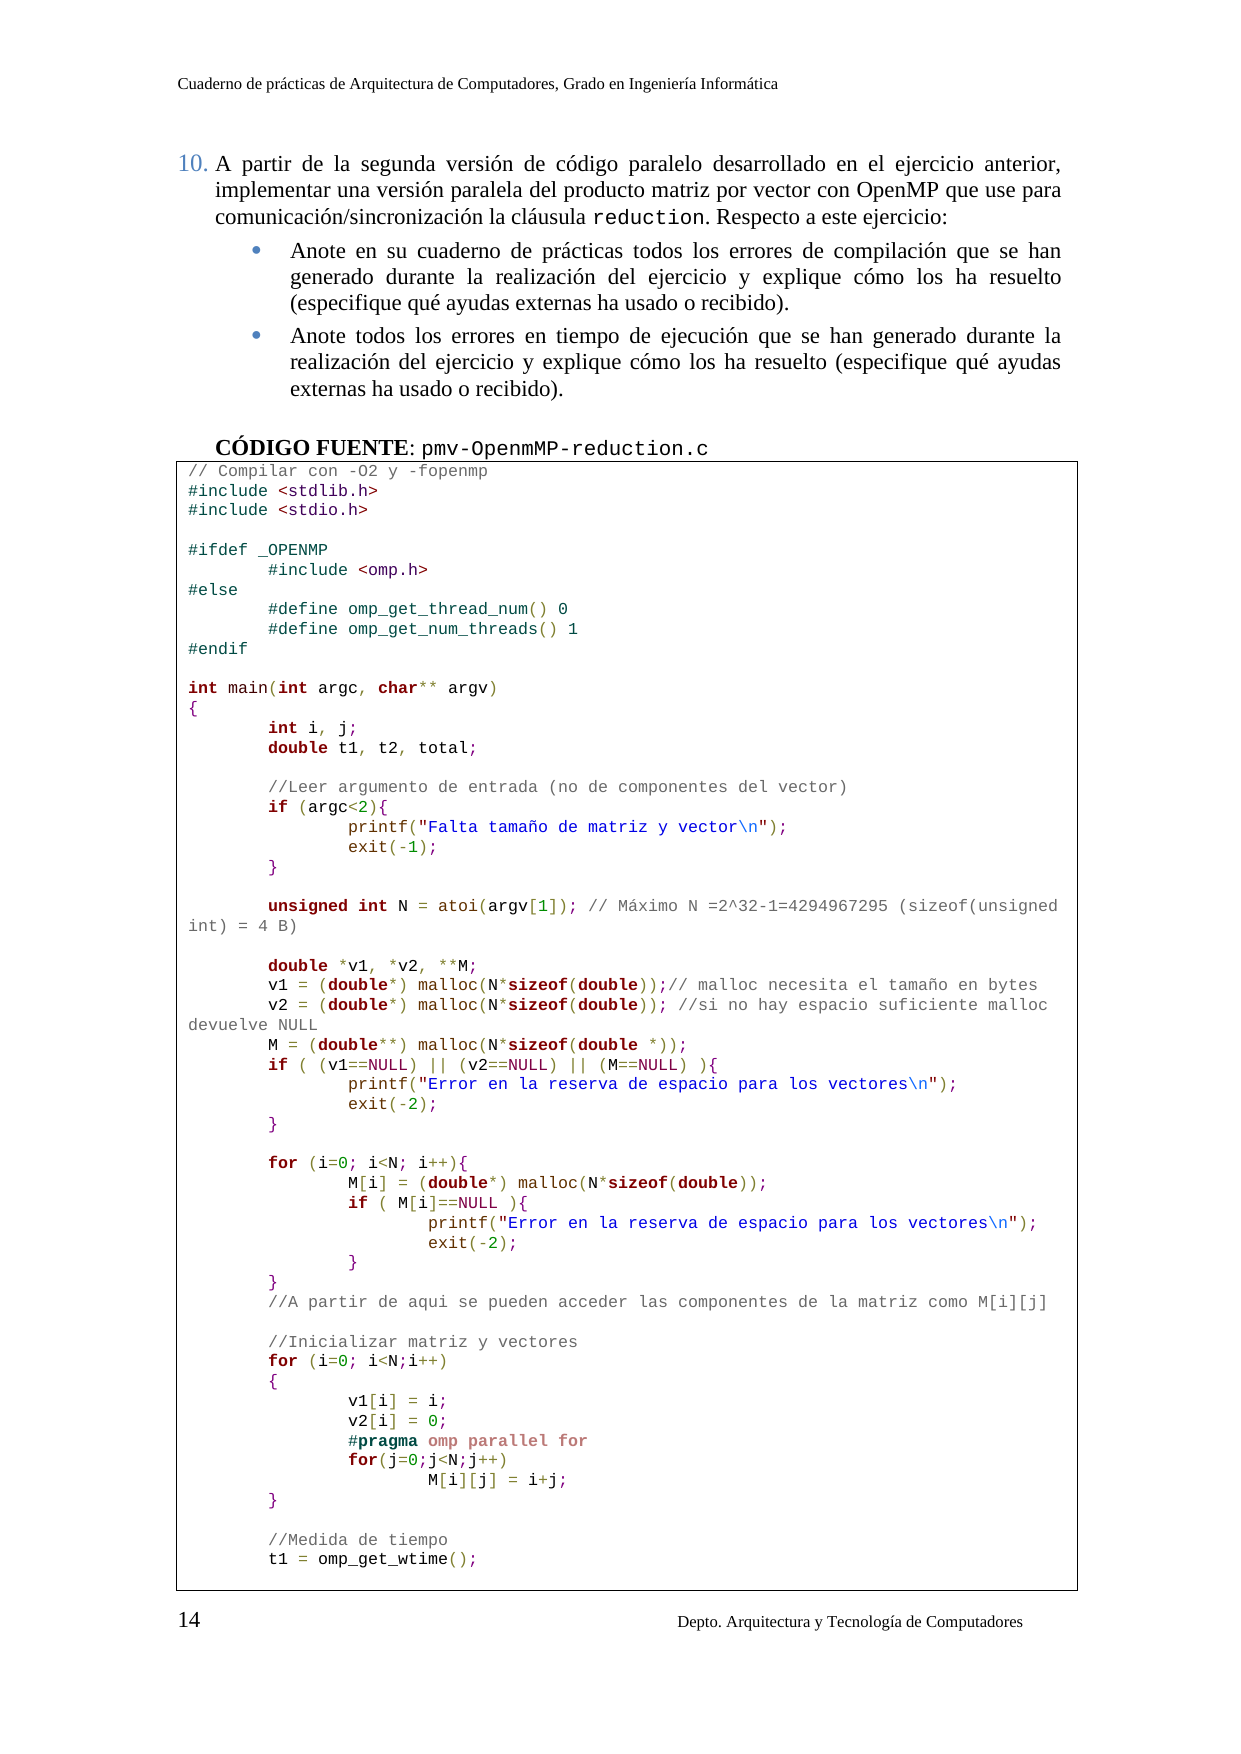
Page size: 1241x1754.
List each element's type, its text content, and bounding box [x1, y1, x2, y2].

list Anote en su cuaderno de prácticas todos los errores de compilación que se han generado durante la realización del ejercicio y explique cómo los ha resuelto (especifique qué ayudas externas ha usado o recibido). [252, 237, 1063, 316]
table_header // Compilar con -O2 y -fopenmp #include <stdlib.h> #include <stdio.h> #ifdef _OPENMP #include <omp.h> #else #define omp_get_thread_num() 0 #define omp_get_num_threads() 1 #endif int main(int argc, char** argv) { int i, j; double t1, t2, total; //Leer argumento de entrada (no de componentes del vector) if (argc<2){ printf("Falta tamaño de matriz y vector\n"); exit(-1); } unsigned int N = atoi(argv[1]); // Máximo N =2^32-1=4294967295 (sizeof(unsigned int) = 4 B) double *v1, *v2, **M; v1 = (double*) malloc(N*sizeof(double));// malloc necesita el tamaño en bytes v2 = (double*) malloc(N*sizeof(double)); //si no hay espacio suficiente malloc devuelve NULL M = (double**) malloc(N*sizeof(double *)); if ( (v1==NULL) || (v2==NULL) || (M==NULL) ){ printf("Error en la reserva de espacio para los vectores\n"); exit(-2); } for (i=0; i<N; i++){ M[i] = (double*) malloc(N*sizeof(double)); if ( M[i]==NULL ){ printf("Error en la reserva de espacio para los vectores\n"); exit(-2); } } //A partir de aqui se pueden acceder las componentes de la matriz como M[i][j] //Inicializar matriz y vectores for (i=0; i<N;i++) { v1[i] = i; v2[i] = 0; #pragma omp parallel for for(j=0;j<N;j++) M[i][j] = i+j; } //Medida de tiempo t1 = omp_get_wtime(); [177, 462, 1077, 1589]
list Anote todos los errores en tiempo de ejecución que se han generado durante la realización del ejercicio y explique cómo los ha resuelto (especifique qué ayudas externas ha usado o recibido). [252, 322, 1063, 401]
list A partir de la segunda versión de código paralelo desarrollado en el ejercicio anterior, implementar una versión paralela del producto matriz por vector con OpenMP que use para comunicación/sincronización la cláusula reduction. Respecto a este ejercicio: [177, 148, 1063, 230]
text CÓDIGO FUENTE: pmv-OpenmMP-reduction.c [215, 434, 1063, 461]
